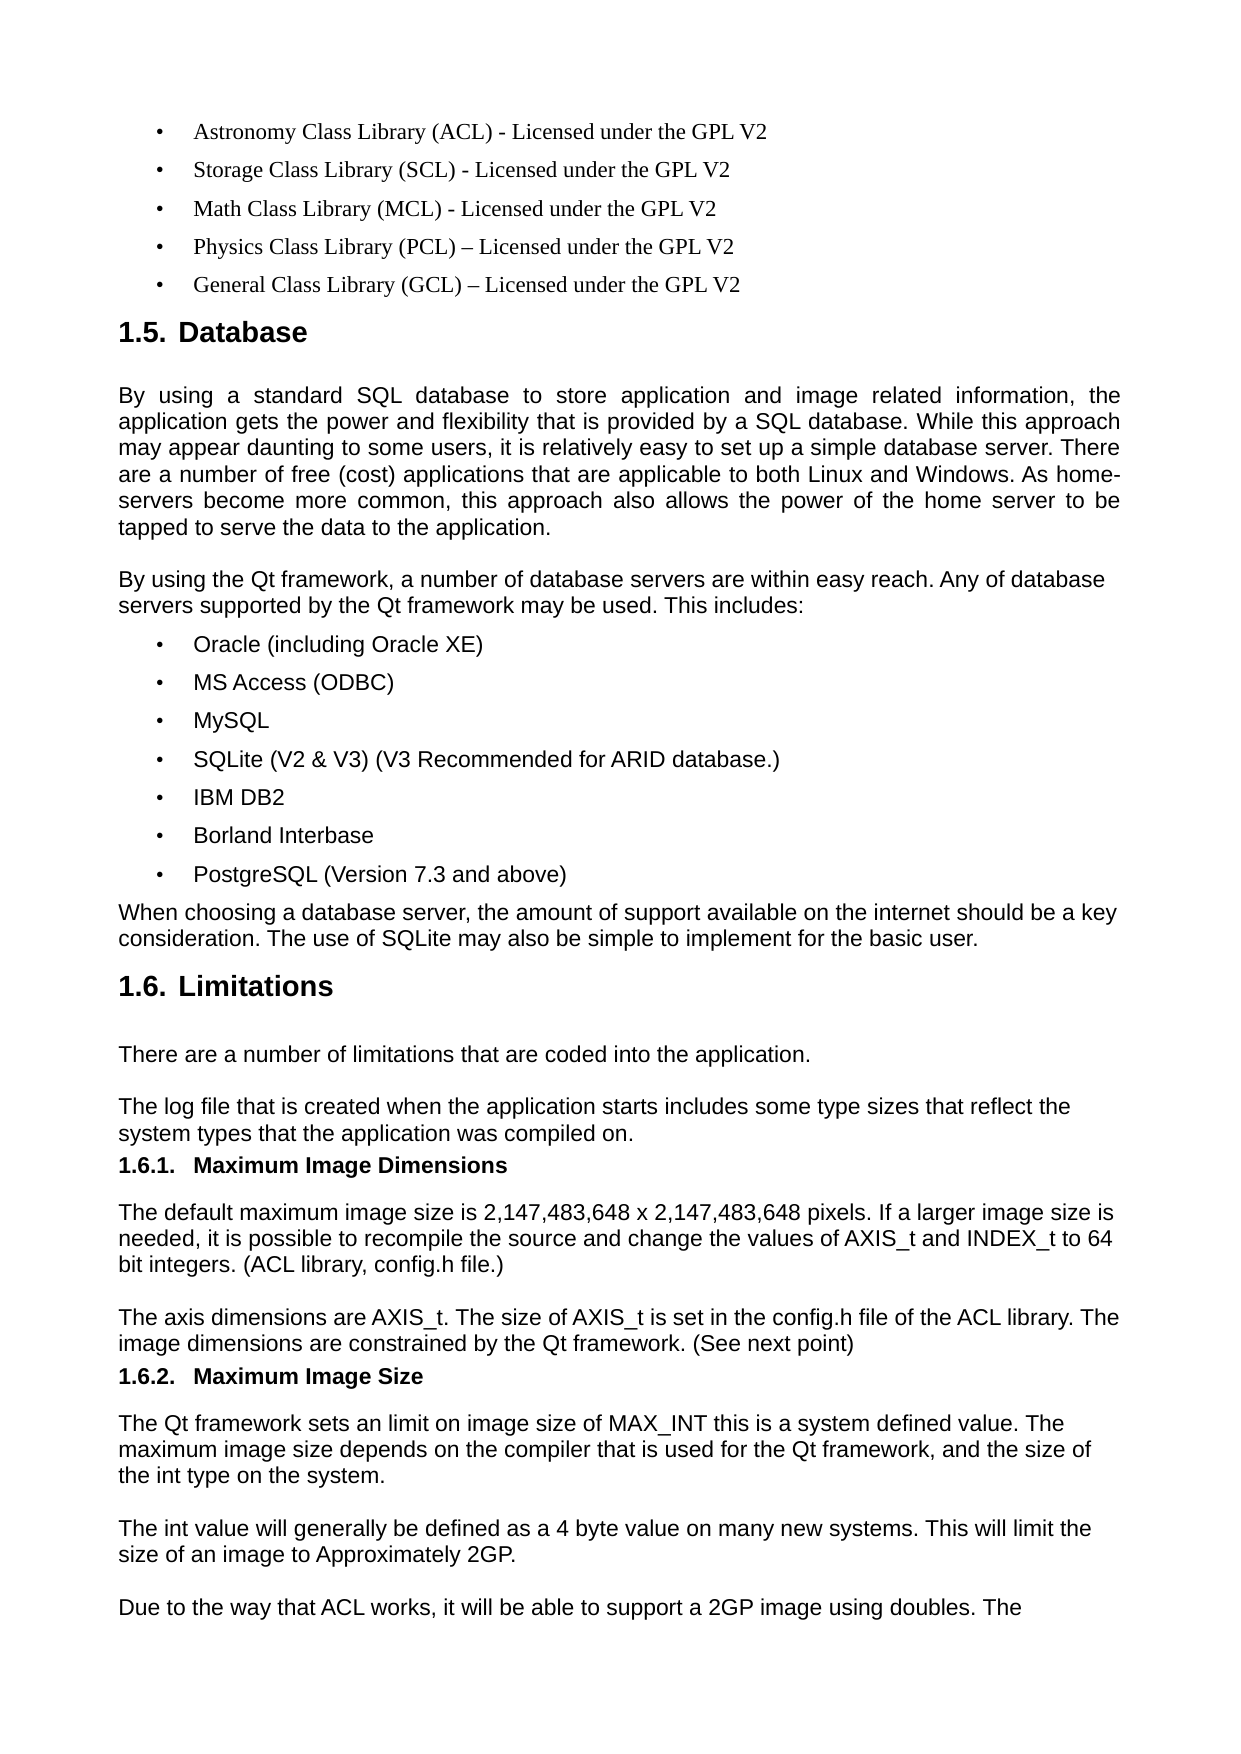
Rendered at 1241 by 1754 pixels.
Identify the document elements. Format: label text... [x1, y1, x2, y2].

text There are a number of limitations that are coded into the application. [118, 1015, 1122, 1067]
subtitle Maximum Image Dimensions [118, 1152, 1122, 1178]
text The axis dimensions are AXIS_t. The size of AXIS_t is set in the config.h file of the ACL library. The image dimensions are constrained by the Qt framework. (See next point) [118, 1284, 1122, 1357]
list IBM DB2 [156, 784, 1122, 811]
list Borland Interbase [156, 822, 1122, 849]
list Storage Class Library (SCL) - Licensed under the GPL V2 [156, 156, 1122, 183]
text The log file that is created when the application starts includes some type sizes that reflect the system types that the application was compiled on. [118, 1073, 1122, 1146]
list Physics Class Library (PCL) – Licensed under the GPL V2 [156, 233, 1122, 259]
list PostgreSQL (Version 7.3 and above) [156, 861, 1122, 887]
list Oracle (including Oracle XE) [156, 631, 1122, 657]
list Astronomy Class Library (ACL) - Licensed under the GPL V2 [156, 118, 1122, 144]
text The default maximum image size is 2,147,483,648 x 2,147,483,648 pixels. If a larger image size is needed, it is possible to recompile the source and change the values of AXIS_t and INDEX_t to 64 bit integers. (ACL library, config.h file.) [118, 1178, 1122, 1278]
list Math Class Library (MCL) - Licensed under the GPL V2 [156, 194, 1122, 221]
text The Qt framework sets an limit on image size of MAX_INT this is a system defined value. The maximum image size depends on the compiler that is used for the Qt framework, and the size of the int type on the system. [118, 1389, 1122, 1488]
list General Class Library (GCL) – Licensed under the GPL V2 [156, 271, 1122, 297]
list MySQL [156, 707, 1122, 734]
text When choosing a database server, the amount of support available on the internet should be a key consideration. The use of SQLite may also be simple to implement for the basic user. [118, 899, 1122, 952]
list MS Access (ODBC) [156, 669, 1122, 696]
subtitle Database [118, 315, 1122, 349]
text Due to the way that ACL works, it will be able to support a 2GP image using doubles. The [118, 1573, 1122, 1620]
text The int value will generally be defined as a 4 byte value on many new systems. This will limit the size of an image to Approximately 2GP. [118, 1494, 1122, 1568]
subtitle Maximum Image Size [118, 1363, 1122, 1389]
list SQLite (V2 & V3) (V3 Recommended for ARID database.) [156, 746, 1122, 772]
subtitle Limitations [118, 969, 1122, 1003]
text By using a standard SQL database to store application and image related information, the application gets the power and flexibility that is provided by a SQL database. While this approach may appear daunting to some users, it is relatively easy to set up a simple database server. There are a number of free (cost) applications that are applicable to both Linux and Windows. As home-servers become more common, this approach also allows the power of the home server to be tapped to serve the data to the application. [118, 360, 1122, 540]
text By using the Qt framework, a number of database servers are within easy reach. Any of database servers supported by the Qt framework may be used. This includes: [118, 546, 1122, 619]
